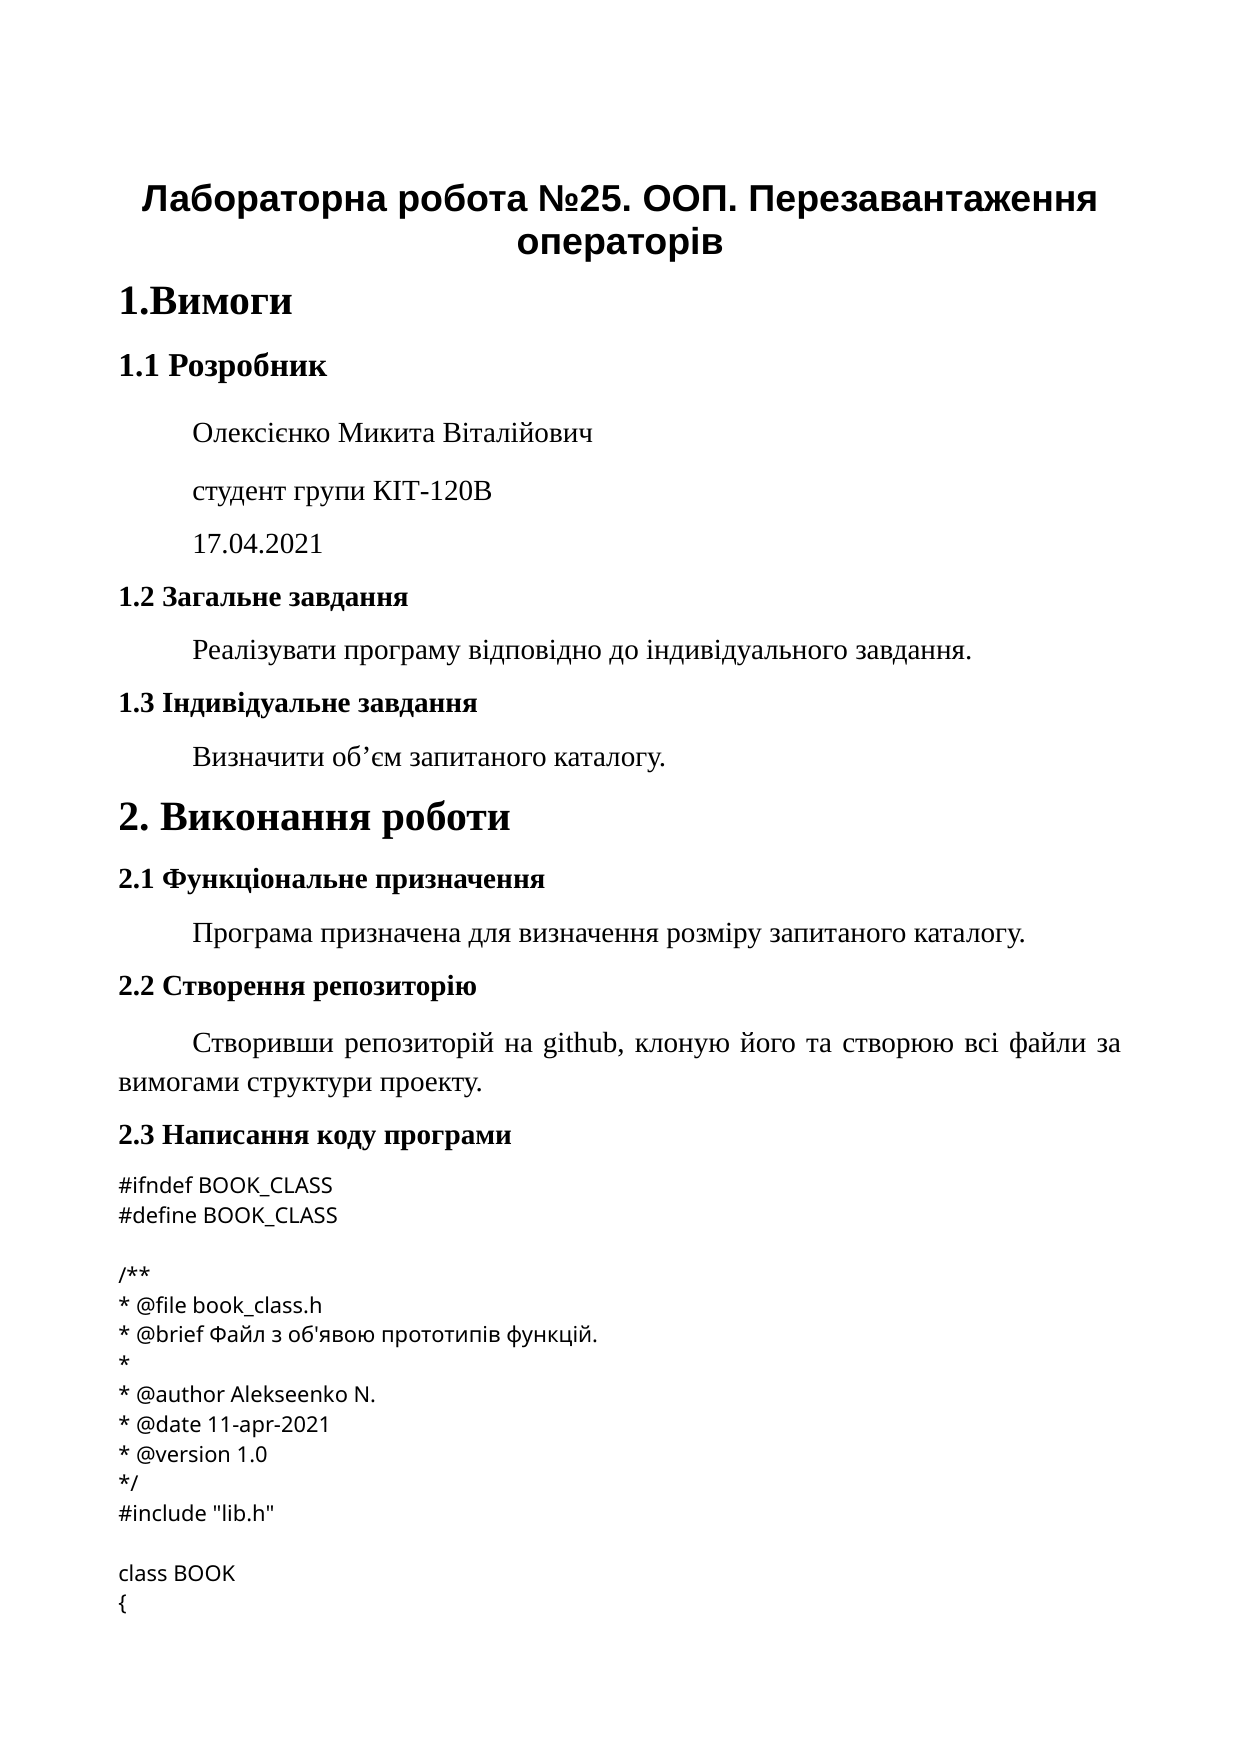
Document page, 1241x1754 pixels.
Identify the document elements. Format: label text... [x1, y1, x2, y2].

text * @date 11-apr-2021 [118, 1409, 1122, 1438]
text Олексієнко Микита Віталійович [118, 403, 1122, 451]
text Визначити обʼєм запитаного каталогу. [118, 739, 1122, 772]
text 2. Виконання роботи [118, 792, 1122, 840]
text * @file book_class.h [118, 1289, 1122, 1319]
text * @author Alekseenko N. [118, 1379, 1122, 1409]
text студент групи КІТ-120В [118, 473, 1122, 507]
text 2.3 Написання коду програми [118, 1117, 1122, 1151]
text * @brief Файл з об'явою прототипів функцій. [118, 1319, 1122, 1349]
text 2.2 Створення репозиторію [118, 968, 1122, 1001]
text 2.1 Функціональне призначення [118, 862, 1122, 895]
text * [118, 1349, 1122, 1379]
text #include "lib.h" [118, 1498, 1122, 1528]
text class BOOK [118, 1558, 1122, 1587]
text #define BOOK_CLASS [118, 1200, 1122, 1230]
text Створивши репозиторій на github, клоную його та створюю всі файли за вимогами структури проекту. [118, 1021, 1122, 1098]
text */ [118, 1468, 1122, 1498]
text { [118, 1587, 1122, 1617]
text 1.1 Розробник [118, 345, 1122, 383]
text Реалізувати програму відповідно до індивідуального завдання. [118, 632, 1122, 666]
text 1.3 Індивідуальне завдання [118, 686, 1122, 719]
title Лабораторна робота №25. ООП. Перезавантаження операторів [118, 176, 1122, 263]
text /** [118, 1260, 1122, 1289]
text #ifndef BOOK_CLASS [118, 1171, 1122, 1200]
text 1.2 Загальне завдання [118, 579, 1122, 613]
text 1.Вимоги [118, 275, 1122, 323]
text Програма призначена для визначення розміру запитаного каталогу. [118, 915, 1122, 948]
text * @version 1.0 [118, 1438, 1122, 1468]
text 17.04.2021 [118, 526, 1122, 560]
